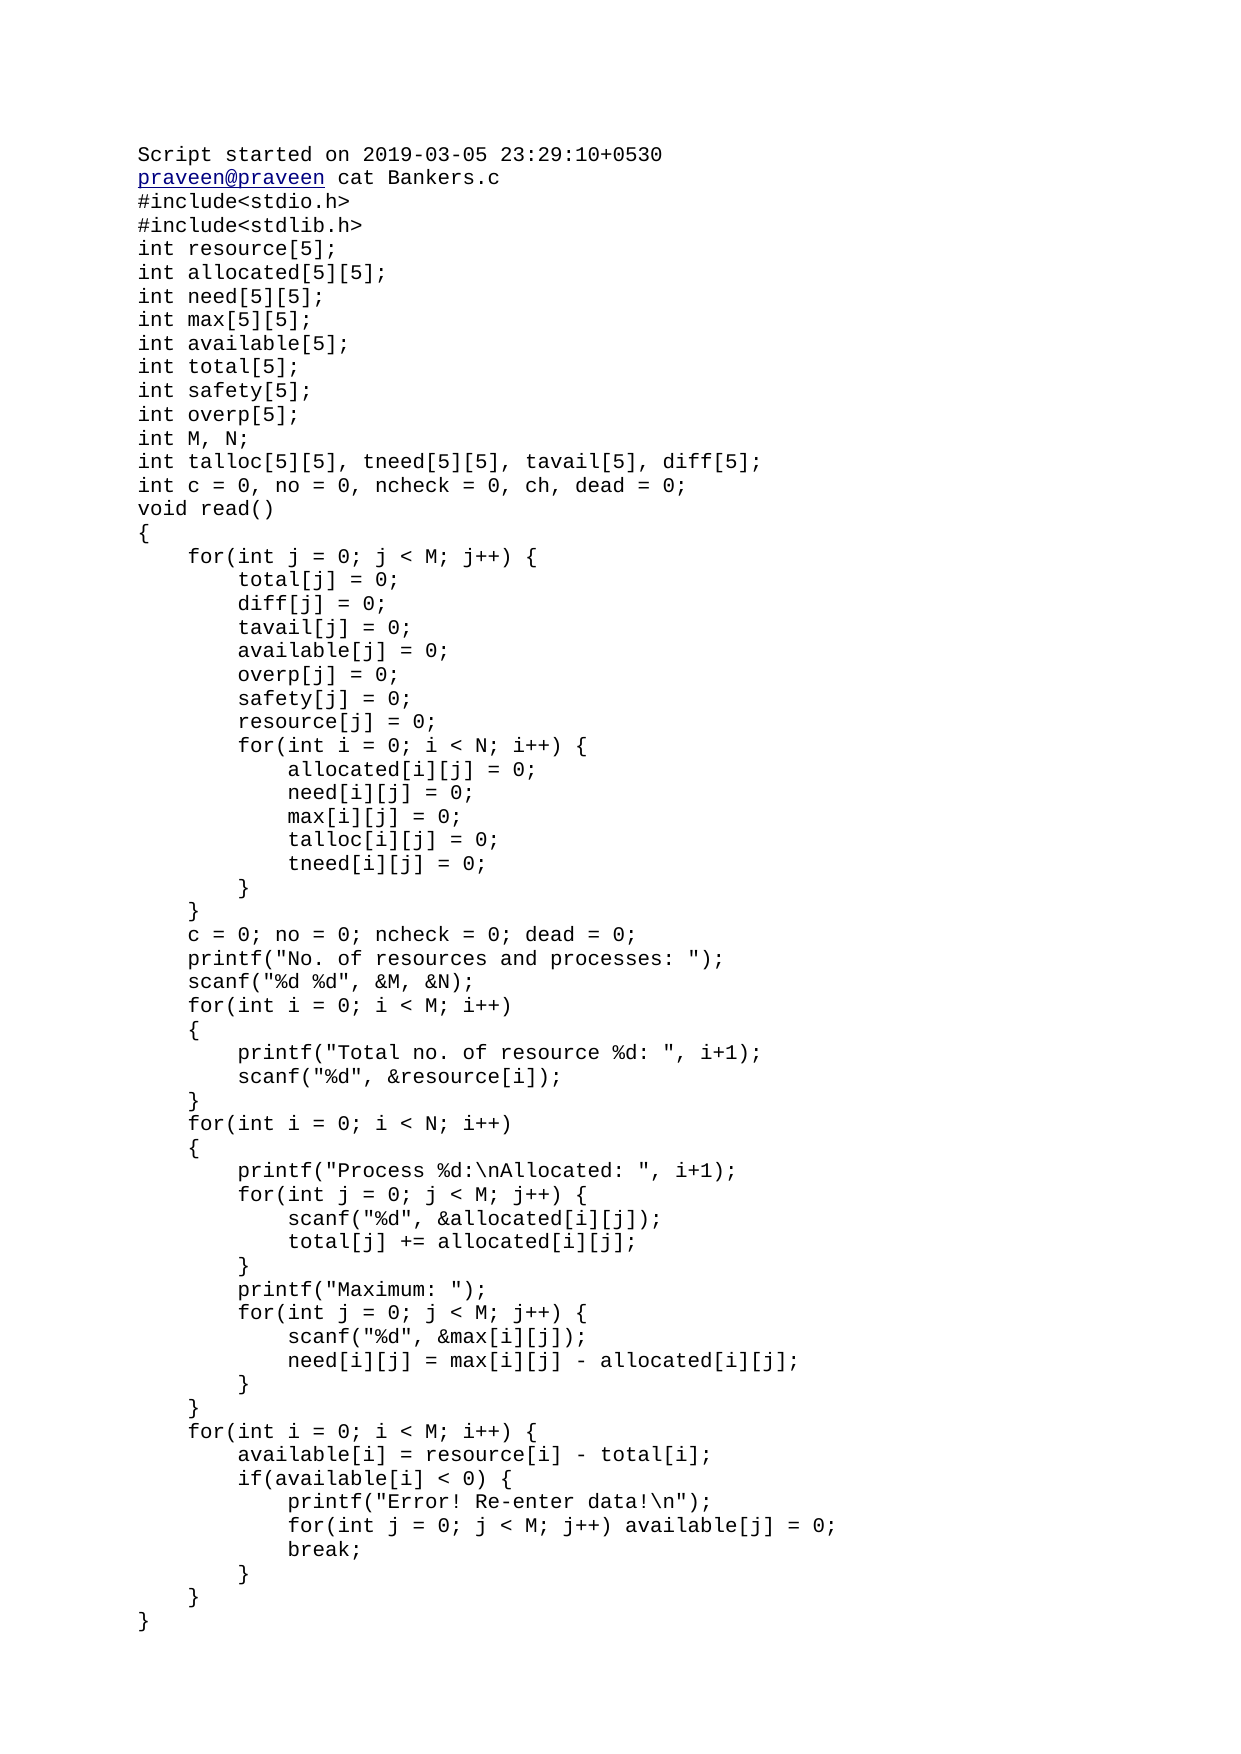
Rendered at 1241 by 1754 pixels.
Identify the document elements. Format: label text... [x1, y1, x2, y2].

text } [137, 1373, 1123, 1397]
text #include<stdio.h> [137, 191, 1123, 215]
text int M, N; [137, 427, 1123, 451]
text max[i][j] = 0; [137, 806, 1123, 829]
text for(int i = 0; i < N; i++) { [137, 735, 1123, 758]
text } [137, 1397, 1123, 1421]
text for(int j = 0; j < M; j++) { [137, 1184, 1123, 1208]
text int total[5]; [137, 357, 1123, 380]
text { [137, 1019, 1123, 1042]
text available[j] = 0; [137, 640, 1123, 664]
text total[j] = 0; [137, 569, 1123, 593]
text Script started on 2019-03-05 23:29:10+0530 [137, 144, 1123, 167]
text printf("Maximum: "); [137, 1279, 1123, 1302]
text need[i][j] = max[i][j] - allocated[i][j]; [137, 1350, 1123, 1373]
text int overp[5]; [137, 404, 1123, 427]
text int c = 0, no = 0, ncheck = 0, ch, dead = 0; [137, 475, 1123, 498]
text scanf("%d", &max[i][j]); [137, 1326, 1123, 1350]
text allocated[i][j] = 0; [137, 758, 1123, 782]
text tavail[j] = 0; [137, 617, 1123, 640]
text int talloc[5][5], tneed[5][5], tavail[5], diff[5]; [137, 451, 1123, 475]
text int need[5][5]; [137, 286, 1123, 309]
text total[j] += allocated[i][j]; [137, 1231, 1123, 1255]
text for(int j = 0; j < M; j++) available[j] = 0; [137, 1515, 1123, 1539]
text diff[j] = 0; [137, 593, 1123, 617]
text #include<stdlib.h> [137, 215, 1123, 238]
text int allocated[5][5]; [137, 262, 1123, 286]
text tneed[i][j] = 0; [137, 853, 1123, 877]
text { [137, 522, 1123, 546]
text for(int i = 0; i < M; i++) { [137, 1421, 1123, 1444]
text } [137, 1586, 1123, 1610]
text } [137, 1610, 1123, 1633]
text { [137, 1137, 1123, 1161]
text } [137, 877, 1123, 900]
text available[i] = resource[i] - total[i]; [137, 1444, 1123, 1468]
text scanf("%d", &resource[i]); [137, 1066, 1123, 1089]
text if(available[i] < 0) { [137, 1468, 1123, 1492]
text for(int j = 0; j < M; j++) { [137, 546, 1123, 569]
text need[i][j] = 0; [137, 782, 1123, 806]
text resource[j] = 0; [137, 711, 1123, 735]
text break; [137, 1539, 1123, 1562]
text overp[j] = 0; [137, 664, 1123, 688]
text int available[5]; [137, 333, 1123, 357]
text void read() [137, 498, 1123, 522]
text int max[5][5]; [137, 309, 1123, 333]
text int resource[5]; [137, 238, 1123, 262]
text scanf("%d", &allocated[i][j]); [137, 1208, 1123, 1231]
text c = 0; no = 0; ncheck = 0; dead = 0; [137, 924, 1123, 948]
text } [137, 1255, 1123, 1279]
text for(int i = 0; i < N; i++) [137, 1113, 1123, 1137]
text } [137, 900, 1123, 924]
text printf("Error! Re-enter data!\n"); [137, 1492, 1123, 1515]
text scanf("%d %d", &M, &N); [137, 971, 1123, 995]
text praveen@praveen cat Bankers.c [137, 167, 1123, 191]
text } [137, 1562, 1123, 1586]
text int safety[5]; [137, 380, 1123, 404]
text } [137, 1089, 1123, 1113]
text for(int i = 0; i < M; i++) [137, 995, 1123, 1019]
text talloc[i][j] = 0; [137, 829, 1123, 853]
text safety[j] = 0; [137, 688, 1123, 711]
text printf("No. of resources and processes: "); [137, 948, 1123, 971]
text printf("Total no. of resource %d: ", i+1); [137, 1042, 1123, 1066]
text for(int j = 0; j < M; j++) { [137, 1302, 1123, 1326]
text printf("Process %d:\nAllocated: ", i+1); [137, 1161, 1123, 1184]
